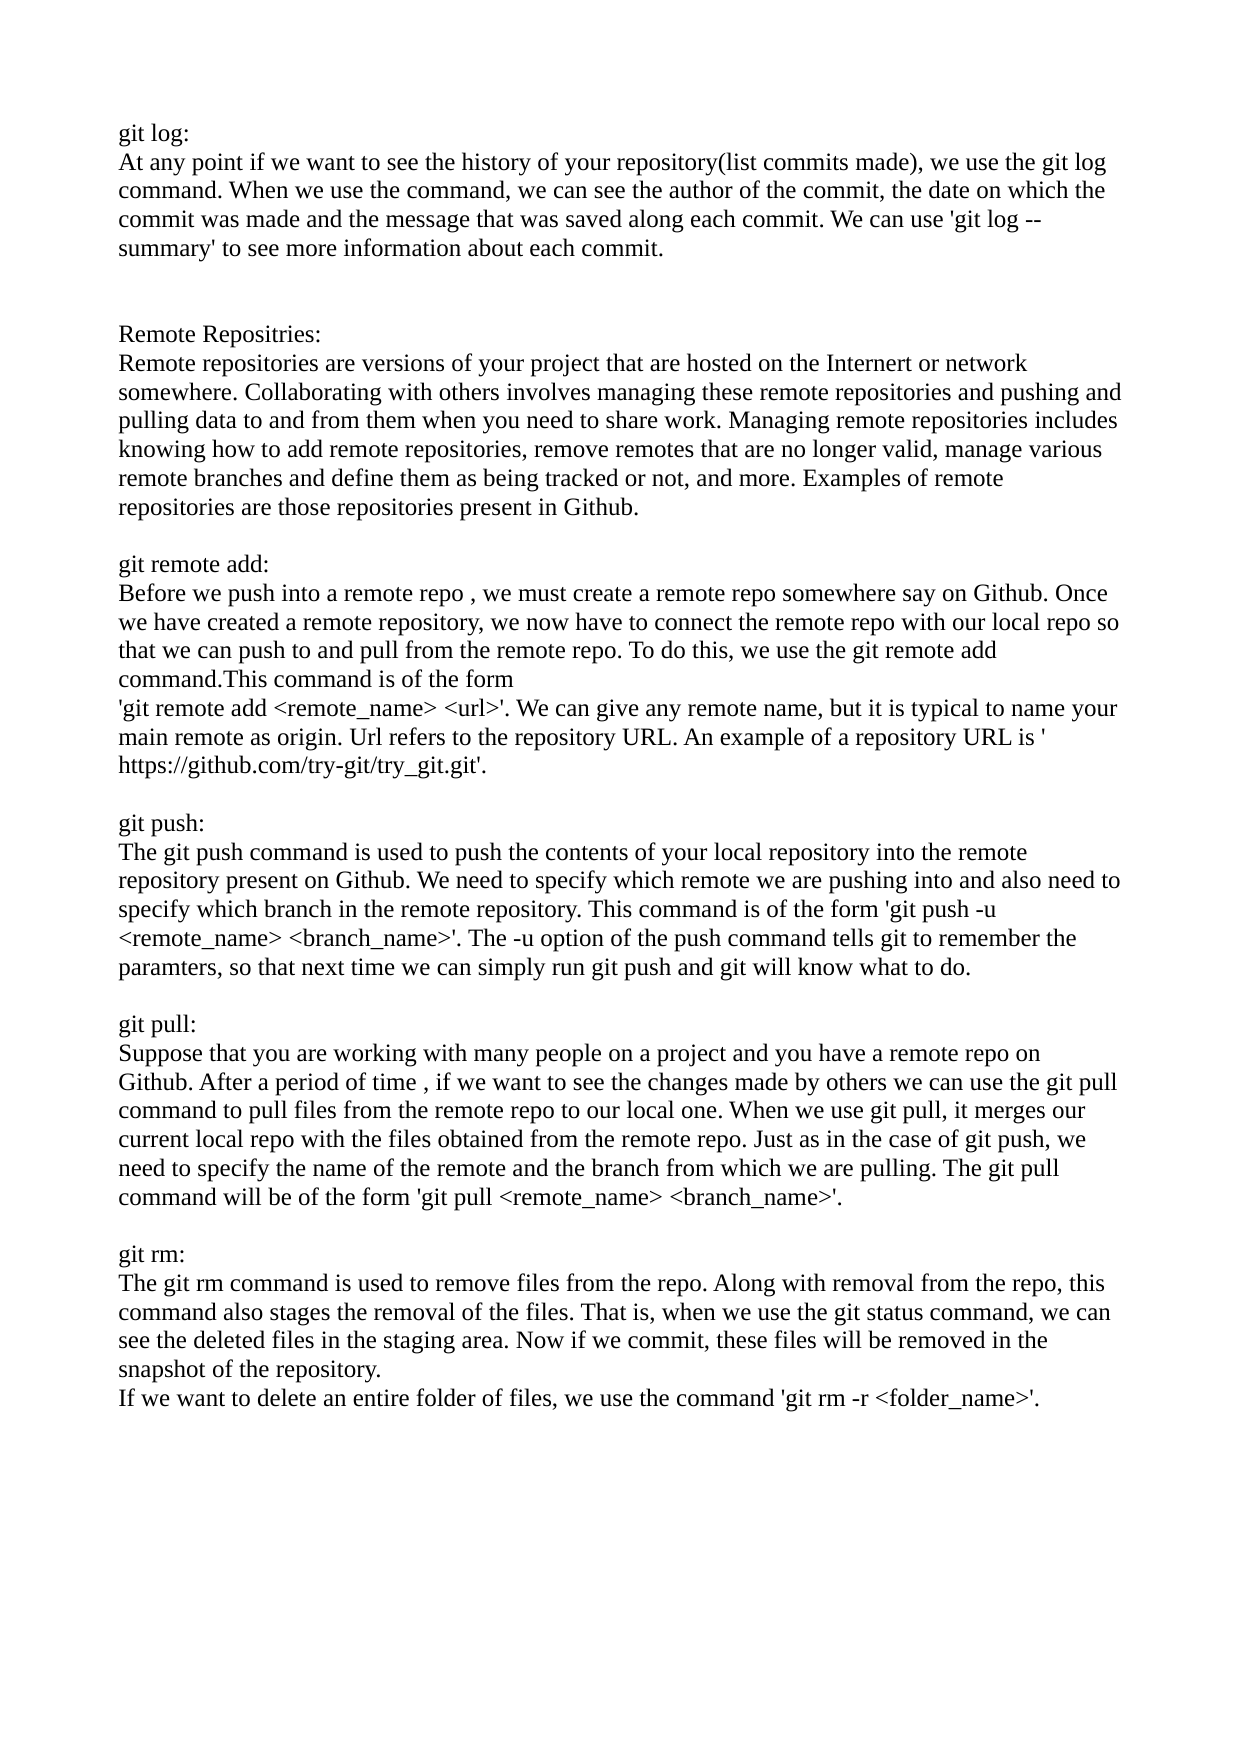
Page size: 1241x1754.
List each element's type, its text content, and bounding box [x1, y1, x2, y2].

text At any point if we want to see the history of your repository(list commits made), we use the git log command. When we use the command, we can see the author of the commit, the date on which the commit was made and the message that was saved along each commit. We can use 'git log --summary' to see more information about each commit. [118, 147, 1122, 262]
text If we want to delete an entire folder of files, we use the command 'git rm -r <folder_name>'. [118, 1383, 1122, 1412]
text git rm: [118, 1239, 1122, 1268]
text git push: [118, 808, 1122, 837]
text Before we push into a remote repo , we must create a remote repo somewhere say on Github. Once we have created a remote repository, we now have to connect the remote repo with our local repo so that we can push to and pull from the remote repo. To do this, we use the git remote add command.This command is of the form [118, 578, 1122, 693]
text Suppose that you are working with many people on a project and you have a remote repo on Github. After a period of time , if we want to see the changes made by others we can use the git pull command to pull files from the remote repo to our local one. When we use git pull, it merges our current local repo with the files obtained from the remote repo. Just as in the case of git push, we need to specify the name of the remote and the branch from which we are pulling. The git pull command will be of the form 'git pull <remote_name> <branch_name>'. [118, 1038, 1122, 1211]
text git remote add: [118, 549, 1122, 578]
text git pull: [118, 1009, 1122, 1038]
text The git push command is used to push the contents of your local repository into the remote repository present on Github. We need to specify which remote we are pushing into and also need to specify which branch in the remote repository. This command is of the form 'git push -u <remote_name> <branch_name>'. The -u option of the push command tells git to remember the paramters, so that next time we can simply run git push and git will know what to do. [118, 837, 1122, 981]
text Remote Repositries: [118, 319, 1122, 348]
text The git rm command is used to remove files from the repo. Along with removal from the repo, this command also stages the removal of the files. That is, when we use the git status command, we can see the deleted files in the staging area. Now if we commit, these files will be removed in the snapshot of the repository. [118, 1268, 1122, 1383]
text Remote repositories are versions of your project that are hosted on the Internert or network somewhere. Collaborating with others involves managing these remote repositories and pushing and pulling data to and from them when you need to share work. Managing remote repositories includes knowing how to add remote repositories, remove remotes that are no longer valid, manage various remote branches and define them as being tracked or not, and more. Examples of remote repositories are those repositories present in Github. [118, 348, 1122, 521]
text git log: [118, 118, 1122, 147]
text 'git remote add <remote_name> <url>'. We can give any remote name, but it is typical to name your main remote as origin. Url refers to the repository URL. An example of a repository URL is ' https://github.com/try-git/try_git.git'. [118, 693, 1122, 779]
